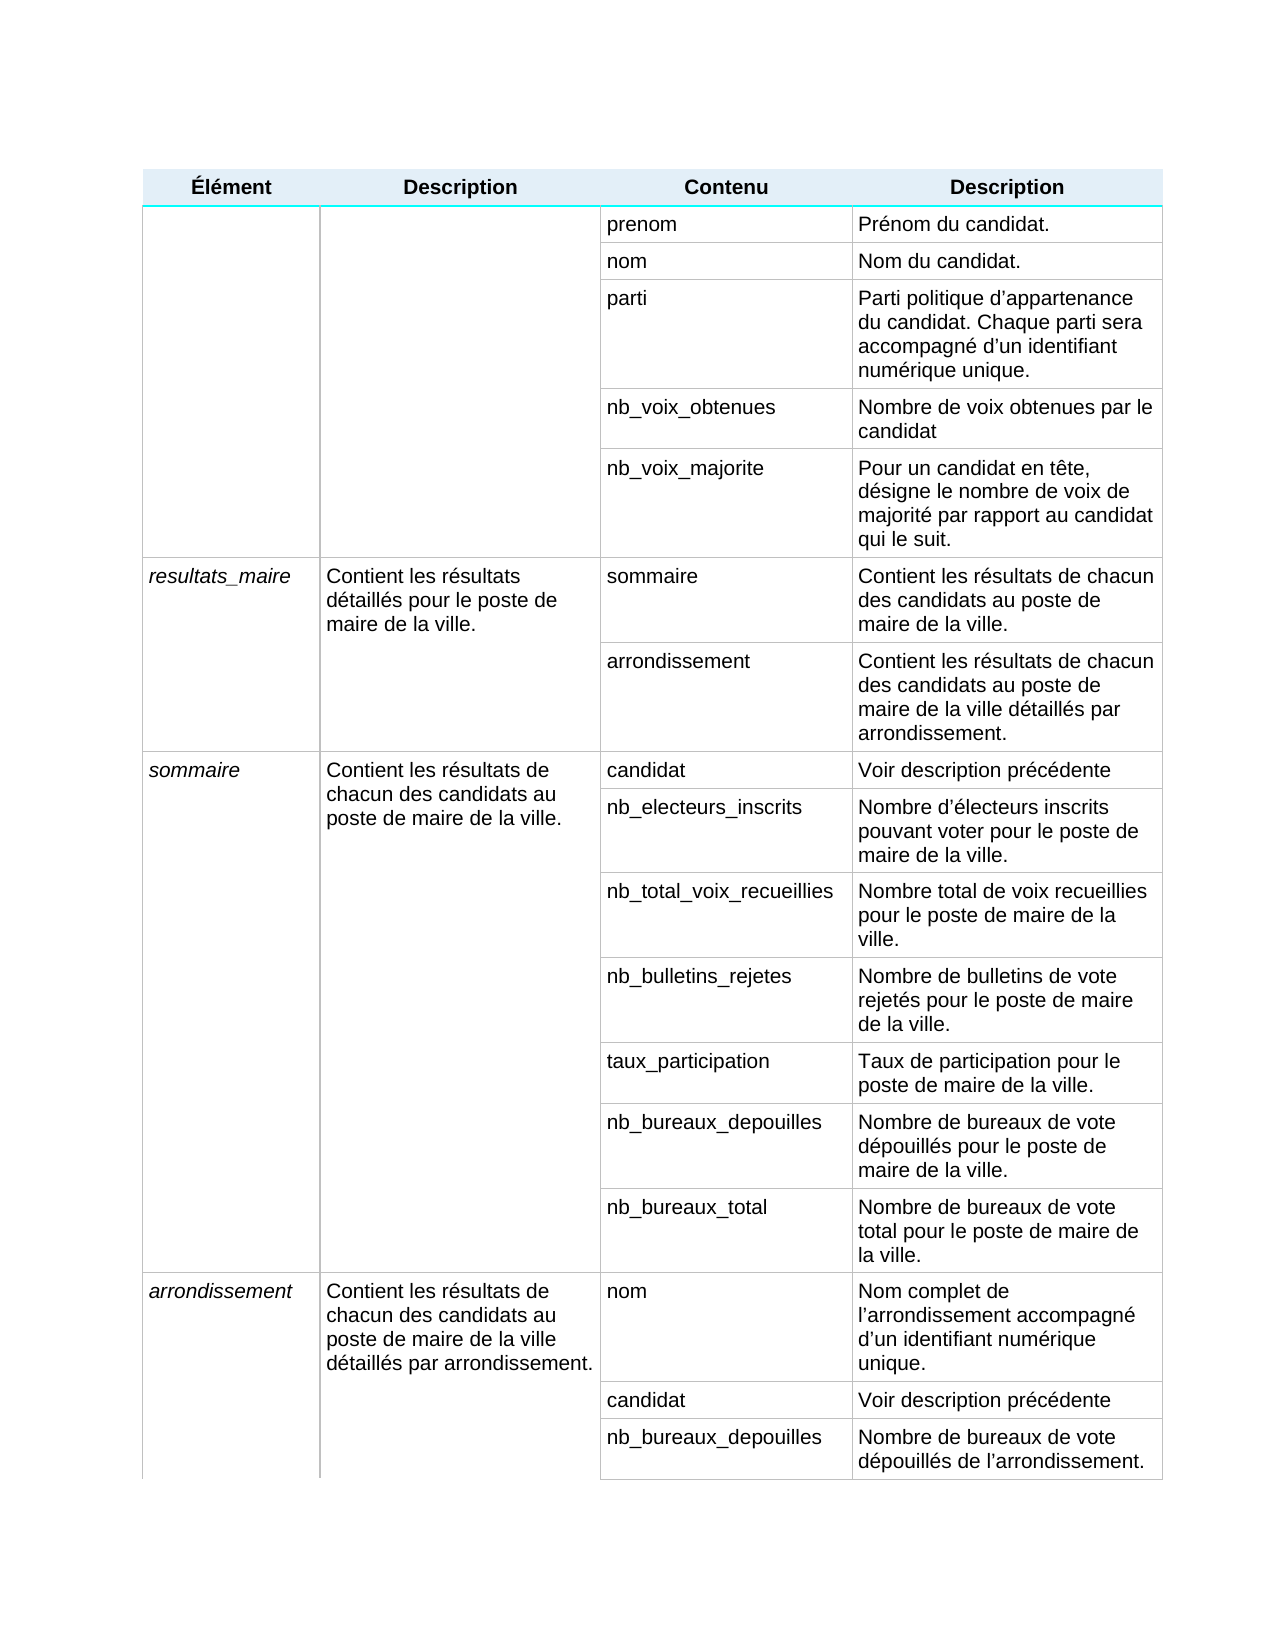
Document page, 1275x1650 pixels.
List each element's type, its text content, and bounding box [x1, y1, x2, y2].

table_cell Taux de participation pour le poste de maire de la ville. [853, 1043, 1162, 1103]
table_cell Contient les résultats de chacun des candidats au poste de maire de la ville. [321, 752, 600, 1272]
table_cell Nombre d’électeurs inscrits pouvant voter pour le poste de maire de la ville. [853, 789, 1162, 872]
table_cell parti [601, 280, 852, 387]
table_cell Nombre de bulletins de vote rejetés pour le poste de maire de la ville. [853, 958, 1162, 1042]
table_cell nb_bulletins_rejetes [601, 958, 852, 1042]
table_cell nb_voix_obtenues [601, 389, 852, 448]
table_cell Nom du candidat. [853, 243, 1162, 279]
table_header Description [852, 169, 1163, 205]
table_cell resultats_maire [143, 558, 319, 751]
table_header Élément [143, 169, 320, 205]
table_cell sommaire [601, 558, 852, 642]
table_cell Parti politique d’appartenance du candidat. Chaque parti sera accompagné d’un identifiant numérique unique. [853, 280, 1162, 387]
table_cell [321, 207, 600, 557]
table_cell arrondissement [601, 643, 852, 751]
table_cell [143, 207, 319, 557]
table_cell nom [601, 243, 852, 279]
table_header Contenu [601, 169, 852, 205]
table_cell nb_bureaux_depouilles [601, 1104, 852, 1187]
table_cell Nombre de bureaux de vote dépouillés de l’arrondissement. [853, 1419, 1162, 1479]
table_cell Prénom du candidat. [853, 207, 1162, 242]
table_cell taux_participation [601, 1043, 852, 1103]
table_cell nb_bureaux_depouilles [601, 1419, 852, 1479]
table_cell candidat [601, 752, 852, 787]
table_cell Voir description précédente [853, 752, 1162, 787]
table_cell Contient les résultats de chacun des candidats au poste de maire de la ville détaillés par arrondissement. [853, 643, 1162, 751]
table_cell nb_voix_majorite [601, 449, 852, 557]
table_cell nb_electeurs_inscrits [601, 789, 852, 872]
table_cell sommaire [143, 752, 319, 1272]
table_cell Nombre de bureaux de vote total pour le poste de maire de la ville. [853, 1189, 1162, 1272]
table_cell Nombre de bureaux de vote dépouillés pour le poste de maire de la ville. [853, 1104, 1162, 1187]
table_cell Nombre total de voix recueillies pour le poste de maire de la ville. [853, 873, 1162, 957]
table_cell arrondissement [143, 1273, 320, 1479]
table_cell nb_total_voix_recueillies [601, 873, 852, 957]
table_cell Contient les résultats de chacun des candidats au poste de maire de la ville détaillés par arrondissement. [320, 1273, 600, 1479]
table_cell nom [601, 1273, 852, 1381]
table_cell Nom complet de l’arrondissement accompagné d’un identifiant numérique unique. [853, 1273, 1162, 1381]
table_cell Nombre de voix obtenues par le candidat [853, 389, 1162, 448]
table_cell Contient les résultats de chacun des candidats au poste de maire de la ville. [853, 558, 1162, 642]
table_cell candidat [601, 1382, 852, 1418]
table_cell nb_bureaux_total [601, 1189, 852, 1272]
table_cell Voir description précédente [853, 1382, 1162, 1418]
table_cell prenom [601, 207, 852, 242]
table_cell Contient les résultats détaillés pour le poste de maire de la ville. [321, 558, 600, 751]
table_cell Pour un candidat en tête, désigne le nombre de voix de majorité par rapport au candidat qui le suit. [853, 449, 1162, 557]
table_header Description [320, 169, 601, 205]
